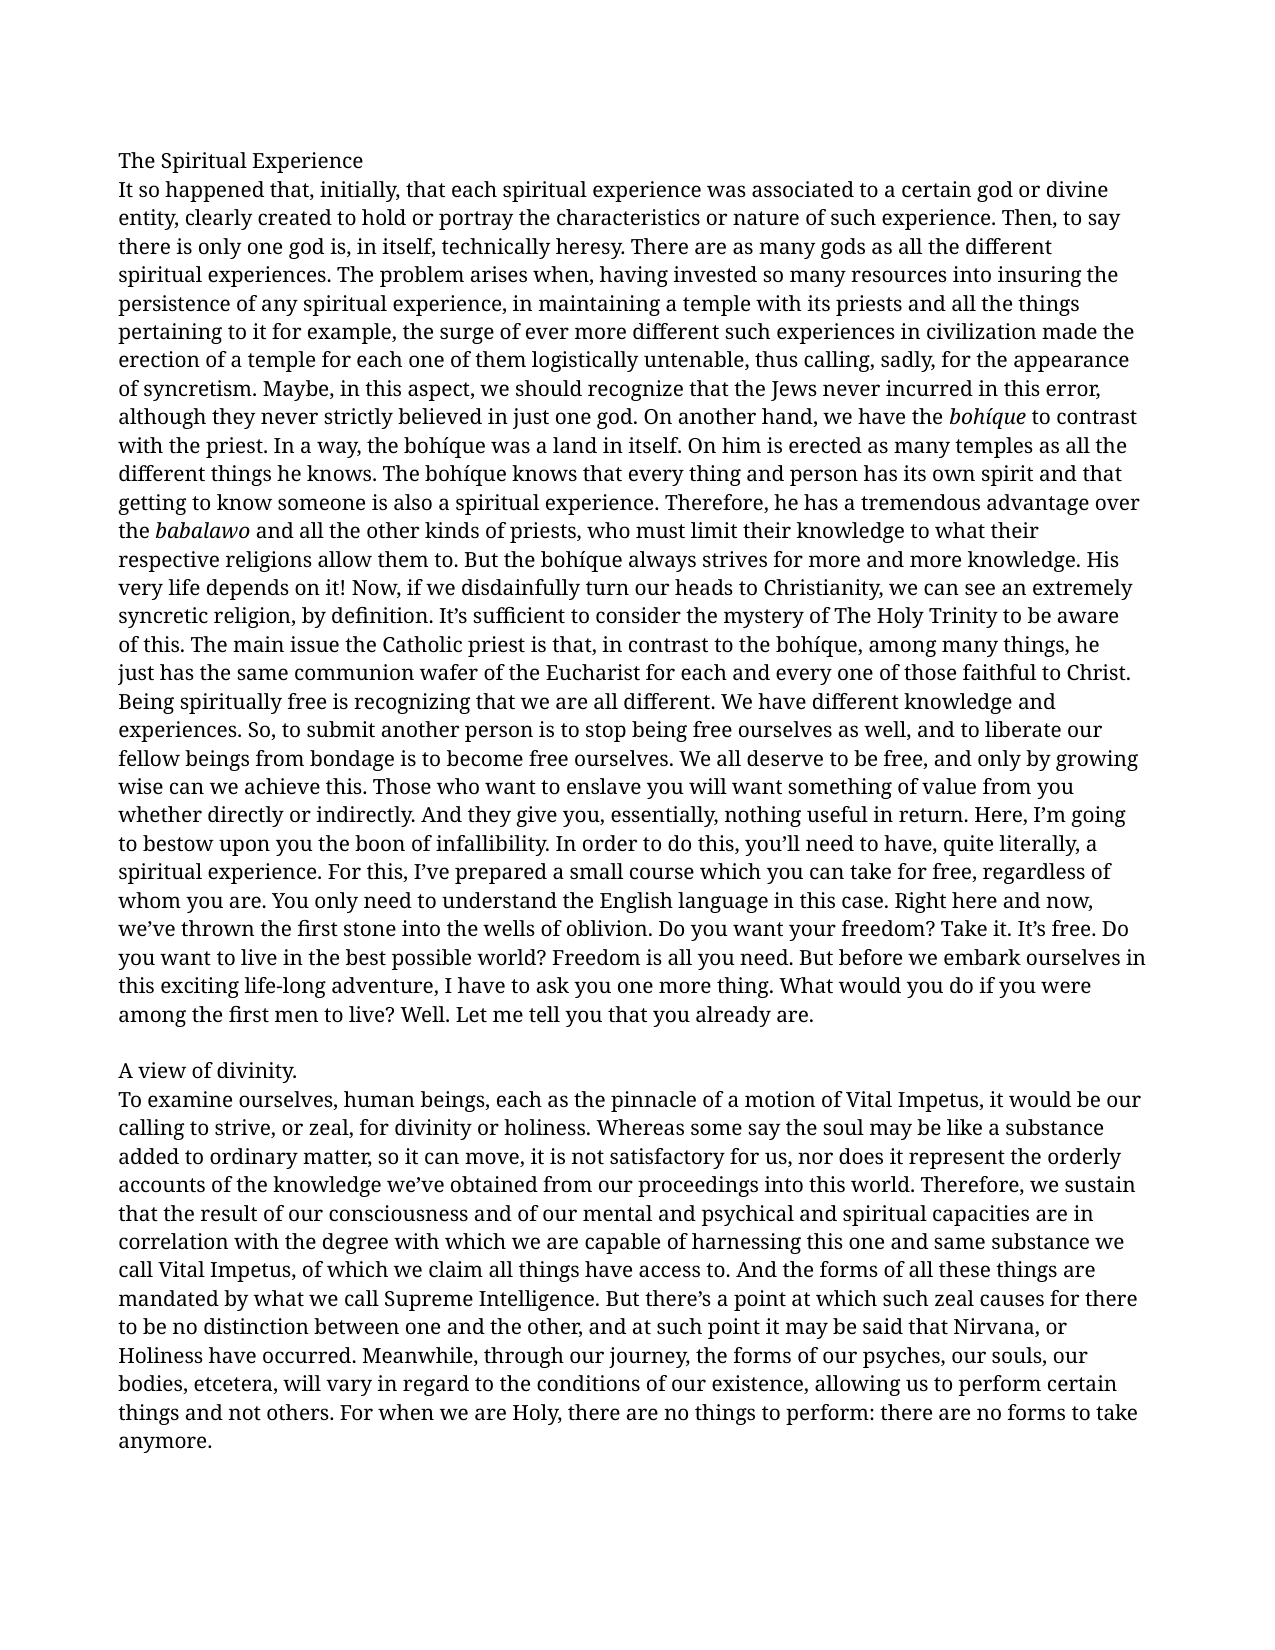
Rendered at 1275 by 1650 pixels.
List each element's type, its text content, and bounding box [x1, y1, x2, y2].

text just has the same communion wafer of the Eucharist for each and every one of those faithful to Christ. [118, 658, 1157, 687]
text of this. The main issue the Catholic priest is that, in contrast to the bohíque, among many things, he [118, 630, 1157, 658]
text persistence of any spiritual experience, in maintaining a temple with its priests and all the things [118, 289, 1157, 317]
text you want to live in the best possible world? Freedom is all you need. But before we embark ourselves in [118, 943, 1157, 971]
text pertaining to it for example, the surge of ever more different such experiences in civilization made the [118, 317, 1157, 346]
text to bestow upon you the boon of infallibility. In order to do this, you’ll need to have, quite literally, a [118, 829, 1157, 857]
text there is only one god is, in itself, technically heresy. There are as many gods as all the different [118, 232, 1157, 260]
text spiritual experience. For this, I’ve prepared a small course which you can take for free, regardless of [118, 857, 1157, 886]
text It so happened that, initially, that each spiritual experience was associated to a certain god or divine [118, 175, 1157, 203]
text spiritual experiences. The problem arises when, having invested so many resources into insuring the [118, 260, 1157, 289]
text although they never strictly believed in just one god. On another hand, we have the bohíque to contrast [118, 402, 1157, 431]
text erection of a temple for each one of them logistically untenable, thus calling, sadly, for the appearance [118, 346, 1157, 374]
text we’ve thrown the first stone into the wells of oblivion. Do you want your freedom? Take it. It’s free. Do [118, 914, 1157, 943]
text of syncretism. Maybe, in this aspect, we should recognize that the Jews never incurred in this error, [118, 374, 1157, 402]
text different things he knows. The bohíque knows that every thing and person has its own spirit and that [118, 459, 1157, 488]
text syncretic religion, by definition. It’s sufficient to consider the mystery of The Holy Trinity to be aware [118, 602, 1157, 630]
text whether directly or indirectly. And they give you, essentially, nothing useful in return. Here, I’m going [118, 801, 1157, 829]
text with the priest. In a way, the bohíque was a land in itself. On him is erected as many temples as all the [118, 431, 1157, 459]
text experiences. So, to submit another person is to stop being free ourselves as well, and to liberate our [118, 715, 1157, 744]
text respective religions allow them to. But the bohíque always strives for more and more knowledge. His [118, 545, 1157, 573]
text among the first men to live? Well. Let me tell you that you already are. [118, 1000, 1157, 1028]
text whom you are. You only need to understand the English language in this case. Right here and now, [118, 886, 1157, 914]
text very life depends on it! Now, if we disdainfully turn our heads to Christianity, we can see an extremely [118, 573, 1157, 602]
text getting to know someone is also a spiritual experience. Therefore, he has a tremendous advantage over [118, 488, 1157, 516]
text this exciting life-long adventure, I have to ask you one more thing. What would you do if you were [118, 971, 1157, 1000]
text the babalawo and all the other kinds of priests, who must limit their knowledge to what their [118, 516, 1157, 545]
text wise can we achieve this. Those who want to enslave you will want something of value from you [118, 772, 1157, 801]
text fellow beings from bondage is to become free ourselves. We all deserve to be free, and only by growing [118, 744, 1157, 772]
text The Spiritual Experience [118, 147, 1157, 175]
text Being spiritually free is recognizing that we are all different. We have different knowledge and [118, 687, 1157, 715]
text entity, clearly created to hold or portray the characteristics or nature of such experience. Then, to say [118, 203, 1157, 232]
text A view of divinity. To examine ourselves, human beings, each as the pinnacle of a motion of Vital Impetus, it would be our calling to strive, or zeal, for divinity or holiness. Whereas some say the soul may be like a substance added to ordinary matter, so it can move, it is not satisfactory for us, nor does it represent the orderly accounts of the knowledge we’ve obtained from our proceedings into this world. Therefore, we sustain that the result of our consciousness and of our mental and psychical and spiritual capacities are in correlation with the degree with which we are capable of harnessing this one and same substance we call Vital Impetus, of which we claim all things have access to. And the forms of all these things are mandated by what we call Supreme Intelligence. But there’s a point at which such zeal causes for there to be no distinction between one and the other, and at such point it may be said that Nirvana, or Holiness have occurred. Meanwhile, through our journey, the forms of our psyches, our souls, our bodies, etcetera, will vary in regard to the conditions of our existence, allowing us to perform certain things and not others. For when we are Holy, there are no things to perform: there are no forms to take anymore. [118, 1057, 1157, 1455]
